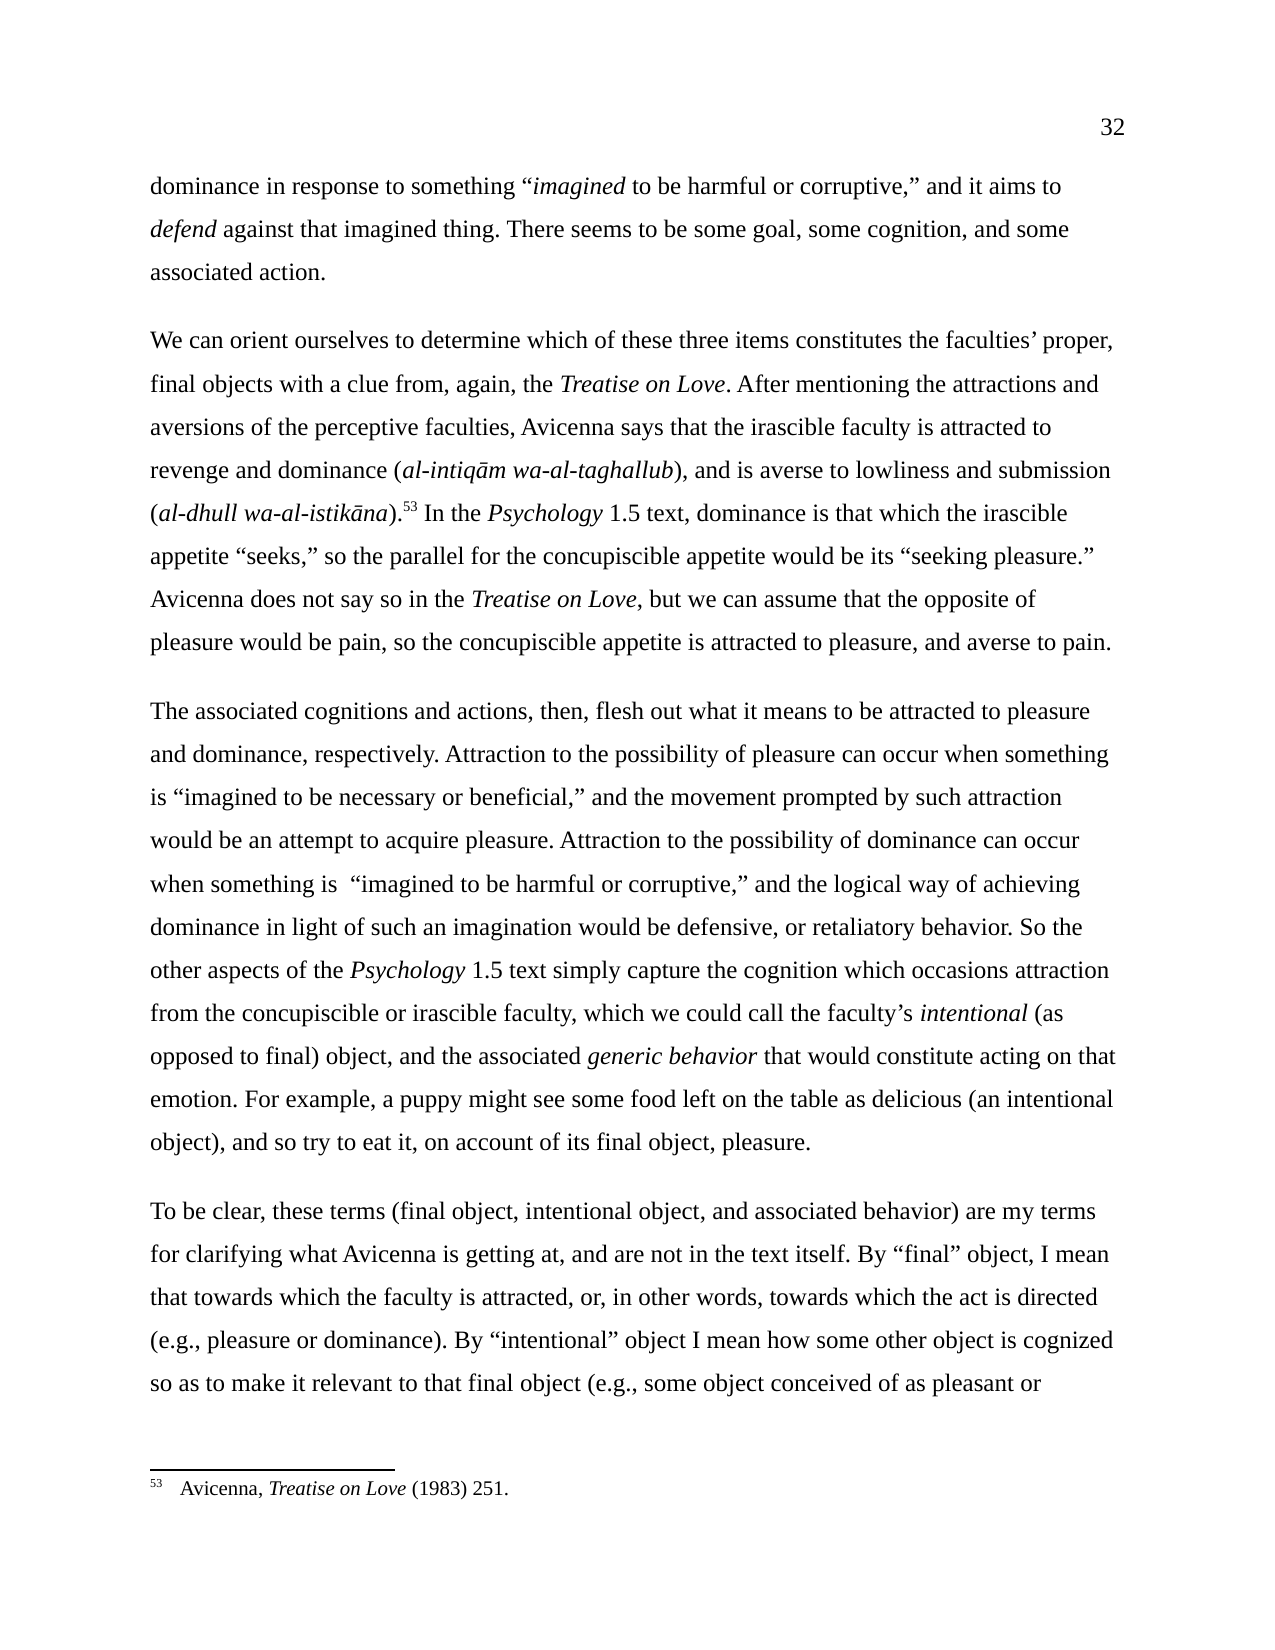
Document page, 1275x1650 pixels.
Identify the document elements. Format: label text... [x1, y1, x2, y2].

text Avicenna, Treatise on Love (1983) 251. [150, 1476, 1125, 1500]
text We can orient ourselves to determine which of these three items constitutes the faculties’ proper, final objects with a clue from, again, the Treatise on Love. After mentioning the attractions and aversions of the perceptive faculties, Avicenna says that the irascible faculty is attracted to revenge and dominance (al-intiqām wa-al-taghallub), and is averse to lowliness and submission (al-dhull wa-al-istikāna). In the Psychology 1.5 text, dominance is that which the irascible appetite “seeks,” so the parallel for the concupiscible appetite would be its “seeking pleasure.” Avicenna does not say so in the Treatise on Love, but we can assume that the opposite of pleasure would be pain, so the concupiscible appetite is attracted to pleasure, and averse to pain. [150, 326, 1125, 656]
text To be clear, these terms (final object, intentional object, and associated behavior) are my terms for clarifying what Avicenna is getting at, and are not in the text itself. By “final” object, I mean that towards which the faculty is attracted, or, in other words, towards which the act is directed (e.g., pleasure or dominance). By “intentional” object I mean how some other object is cognized so as to make it relevant to that final object (e.g., some object conceived of as pleasant or harmful). Motive acts are not cognitive, of course, so to say they have intentional objects means they are preceded by intentional cognitions. [150, 1196, 1125, 1397]
text dominance in response to something “imagined to be harmful or corruptive,” and it aims to defend against that imagined thing. There seems to be some goal, some cognition, and some associated action. [150, 171, 1125, 286]
text The associated cognitions and actions, then, flesh out what it means to be attracted to pleasure and dominance, respectively. Attraction to the possibility of pleasure can occur when something is “imagined to be necessary or beneficial,” and the movement prompted by such attraction would be an attempt to acquire pleasure. Attraction to the possibility of dominance can occur when something is “imagined to be harmful or corruptive,” and the logical way of achieving dominance in light of such an imagination would be defensive, or retaliatory behavior. So the other aspects of the Psychology 1.5 text simply capture the cognition which occasions attraction from the concupiscible or irascible faculty, which we could call the faculty’s intentional (as opposed to final) object, and the associated generic behavior that would constitute acting on that emotion. For example, a puppy might see some food left on the table as delicious (an intentional object), and so try to eat it, on account of its final object, pleasure. [150, 696, 1125, 1156]
